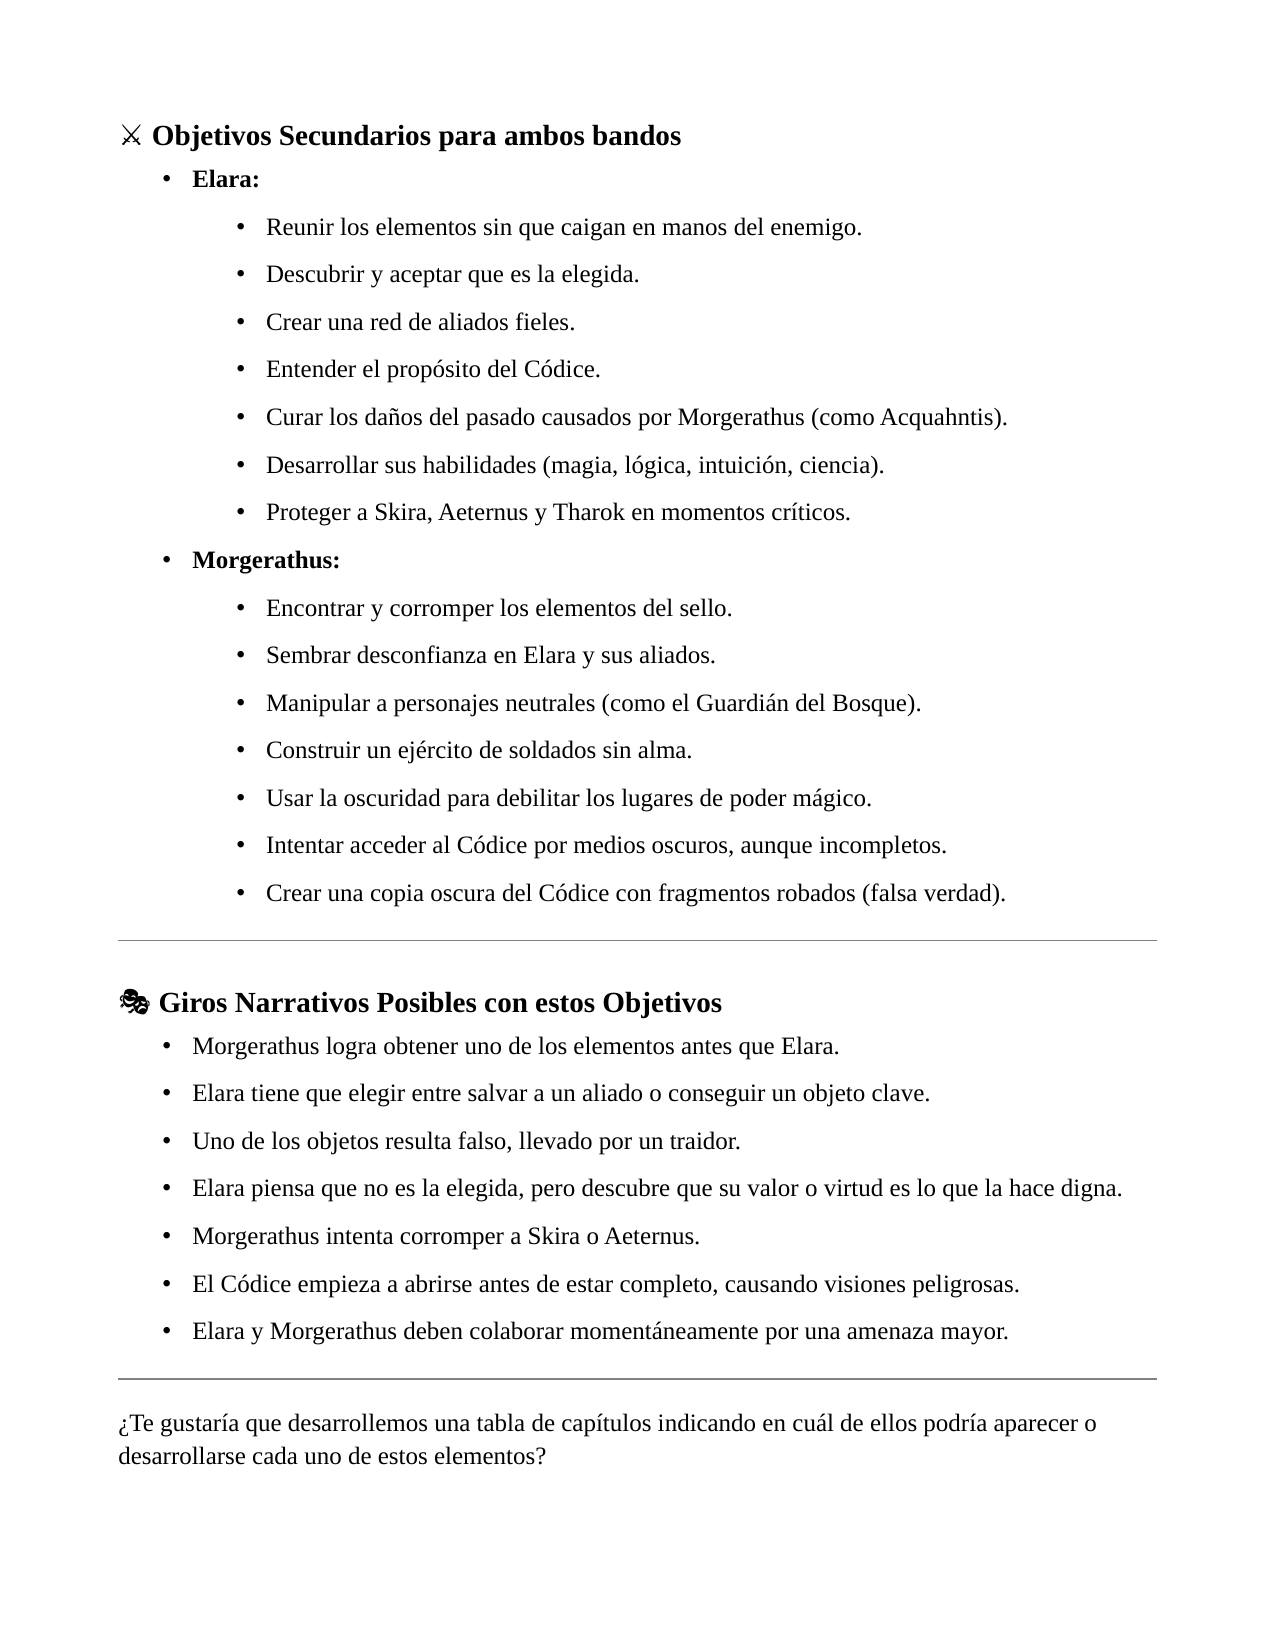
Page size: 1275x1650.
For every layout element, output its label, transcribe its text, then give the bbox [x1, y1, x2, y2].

list Manipular a personajes neutrales (como el Guardián del Bosque). [236, 688, 1157, 717]
list Elara y Morgerathus deben colaborar momentáneamente por una amenaza mayor. [162, 1316, 1157, 1345]
list Uno de los objetos resulta falso, llevado por un traidor. [162, 1126, 1157, 1155]
list Sembrar desconfianza en Elara y sus aliados. [236, 640, 1157, 669]
list Construir un ejército de soldados sin alma. [236, 735, 1157, 764]
list Proteger a Skira, Aeternus y Tharok en momentos críticos. [236, 497, 1157, 526]
list Elara: [162, 164, 1157, 193]
text ¿Te gustaría que desarrollemos una tabla de capítulos indicando en cuál de ellos podría aparecer o desarrollarse cada uno de estos elementos? [118, 1408, 1157, 1470]
list Elara piensa que no es la elegida, pero descubre que su valor o virtud es lo que la hace digna. [162, 1173, 1157, 1202]
list Intentar acceder al Códice por medios oscuros, aunque incompletos. [236, 831, 1157, 859]
list Crear una red de aliados fieles. [236, 307, 1157, 336]
list Encontrar y corromper los elementos del sello. [236, 593, 1157, 621]
list Entender el propósito del Códice. [236, 354, 1157, 383]
list Desarrollar sus habilidades (magia, lógica, intuición, ciencia). [236, 450, 1157, 478]
list Crear una copia oscura del Códice con fragmentos robados (falsa verdad). [236, 878, 1157, 907]
list Reunir los elementos sin que caigan en manos del enemigo. [236, 212, 1157, 241]
list Morgerathus: [162, 545, 1157, 574]
subtitle ⚔️ Objetivos Secundarios para ambos bandos [118, 118, 1157, 152]
list Usar la oscuridad para debilitar los lugares de poder mágico. [236, 783, 1157, 812]
list Curar los daños del pasado causados por Morgerathus (como Acquahntis). [236, 402, 1157, 431]
list Morgerathus intenta corromper a Skira o Aeternus. [162, 1221, 1157, 1250]
list El Códice empieza a abrirse antes de estar completo, causando visiones peligrosas. [162, 1269, 1157, 1297]
list Morgerathus logra obtener uno de los elementos antes que Elara. [162, 1031, 1157, 1059]
list Descubrir y aceptar que es la elegida. [236, 259, 1157, 288]
subtitle 🎭 Giros Narrativos Posibles con estos Objetivos [118, 985, 1157, 1018]
list Elara tiene que elegir entre salvar a un aliado o conseguir un objeto clave. [162, 1078, 1157, 1107]
